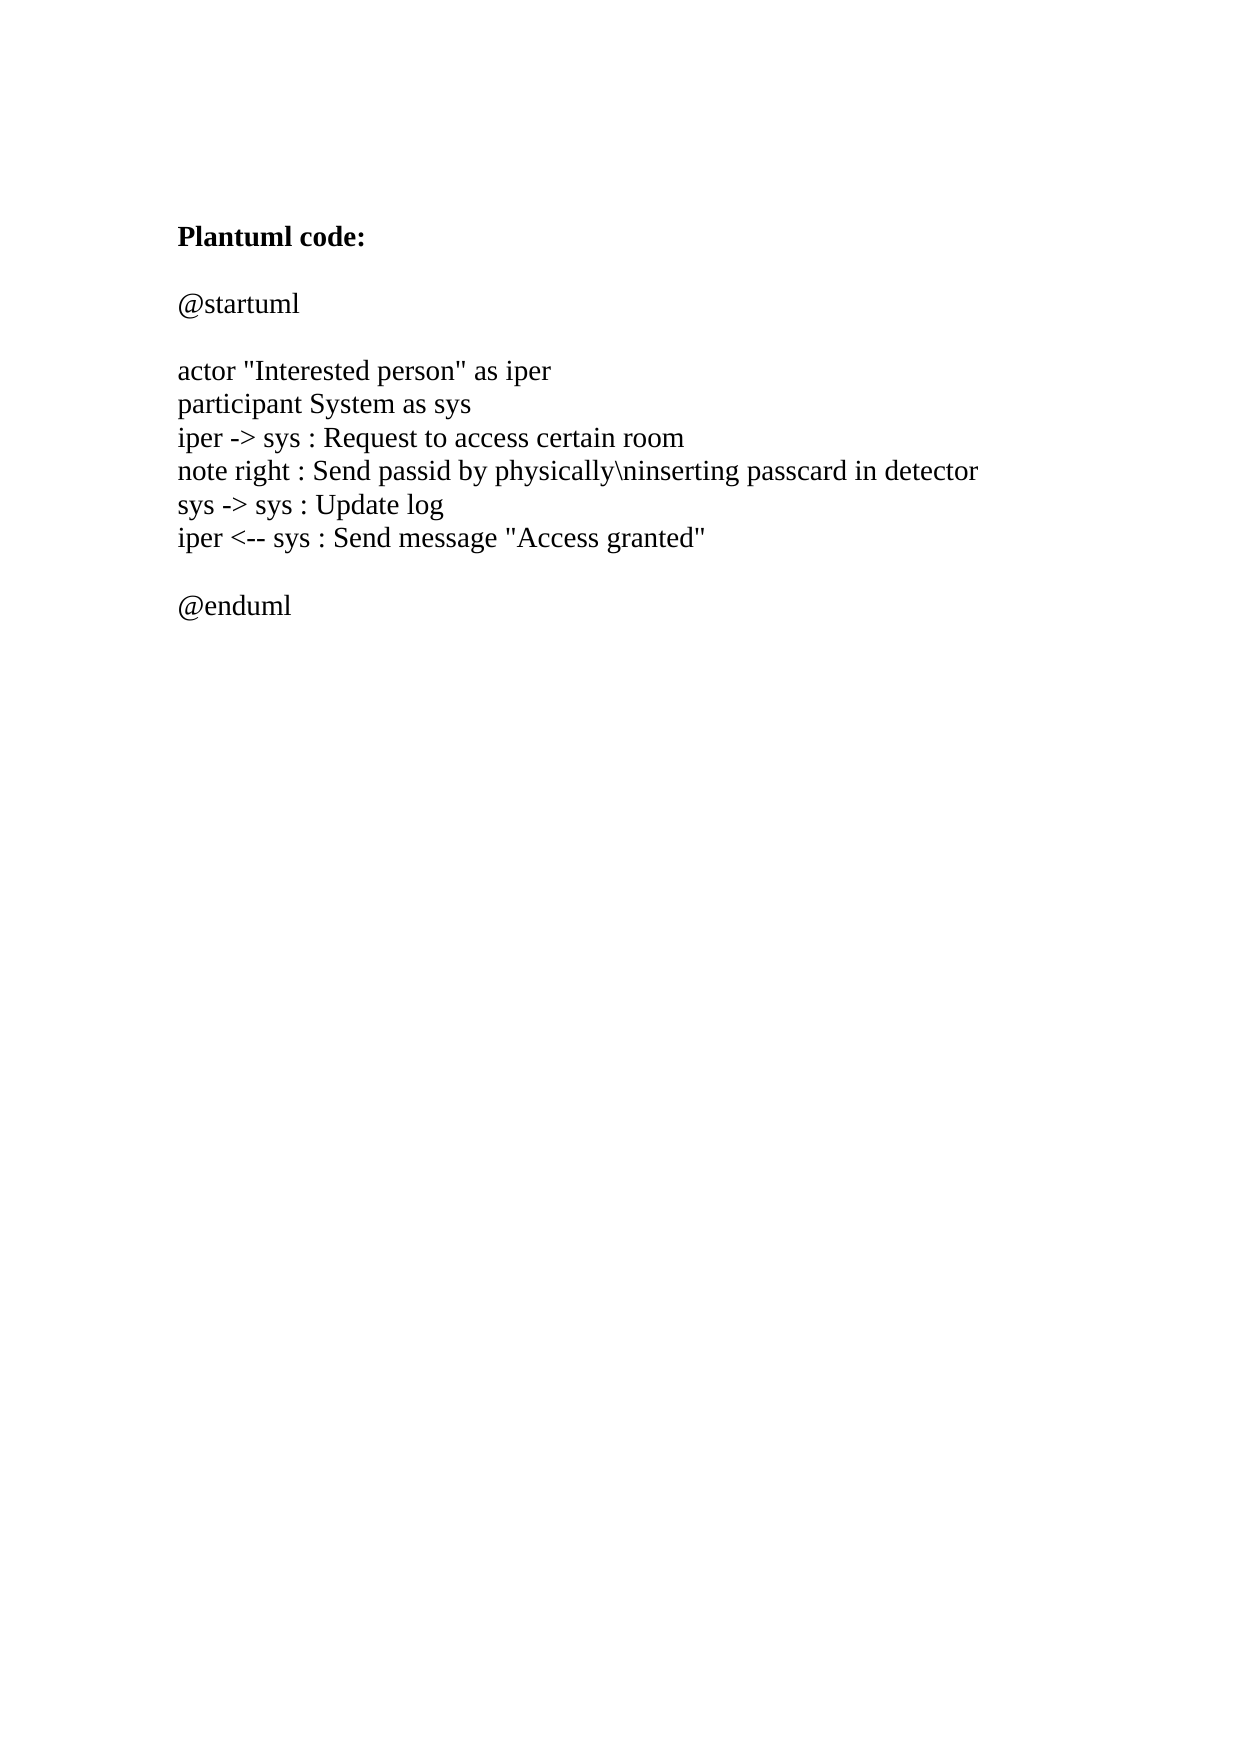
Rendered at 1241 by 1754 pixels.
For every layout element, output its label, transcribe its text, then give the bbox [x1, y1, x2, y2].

text Plantuml code: [177, 219, 1152, 252]
text iper -> sys : Request to access certain room [177, 420, 1152, 453]
text participant System as sys [177, 386, 1152, 420]
text sys -> sys : Update log [177, 487, 1152, 521]
text @enduml [177, 588, 1152, 621]
text note right : Send passid by physically\ninserting passcard in detector [177, 453, 1152, 487]
text actor "Interested person" as iper [177, 353, 1152, 386]
text @startuml [177, 286, 1152, 319]
text iper <-- sys : Send message "Access granted" [177, 521, 1152, 554]
